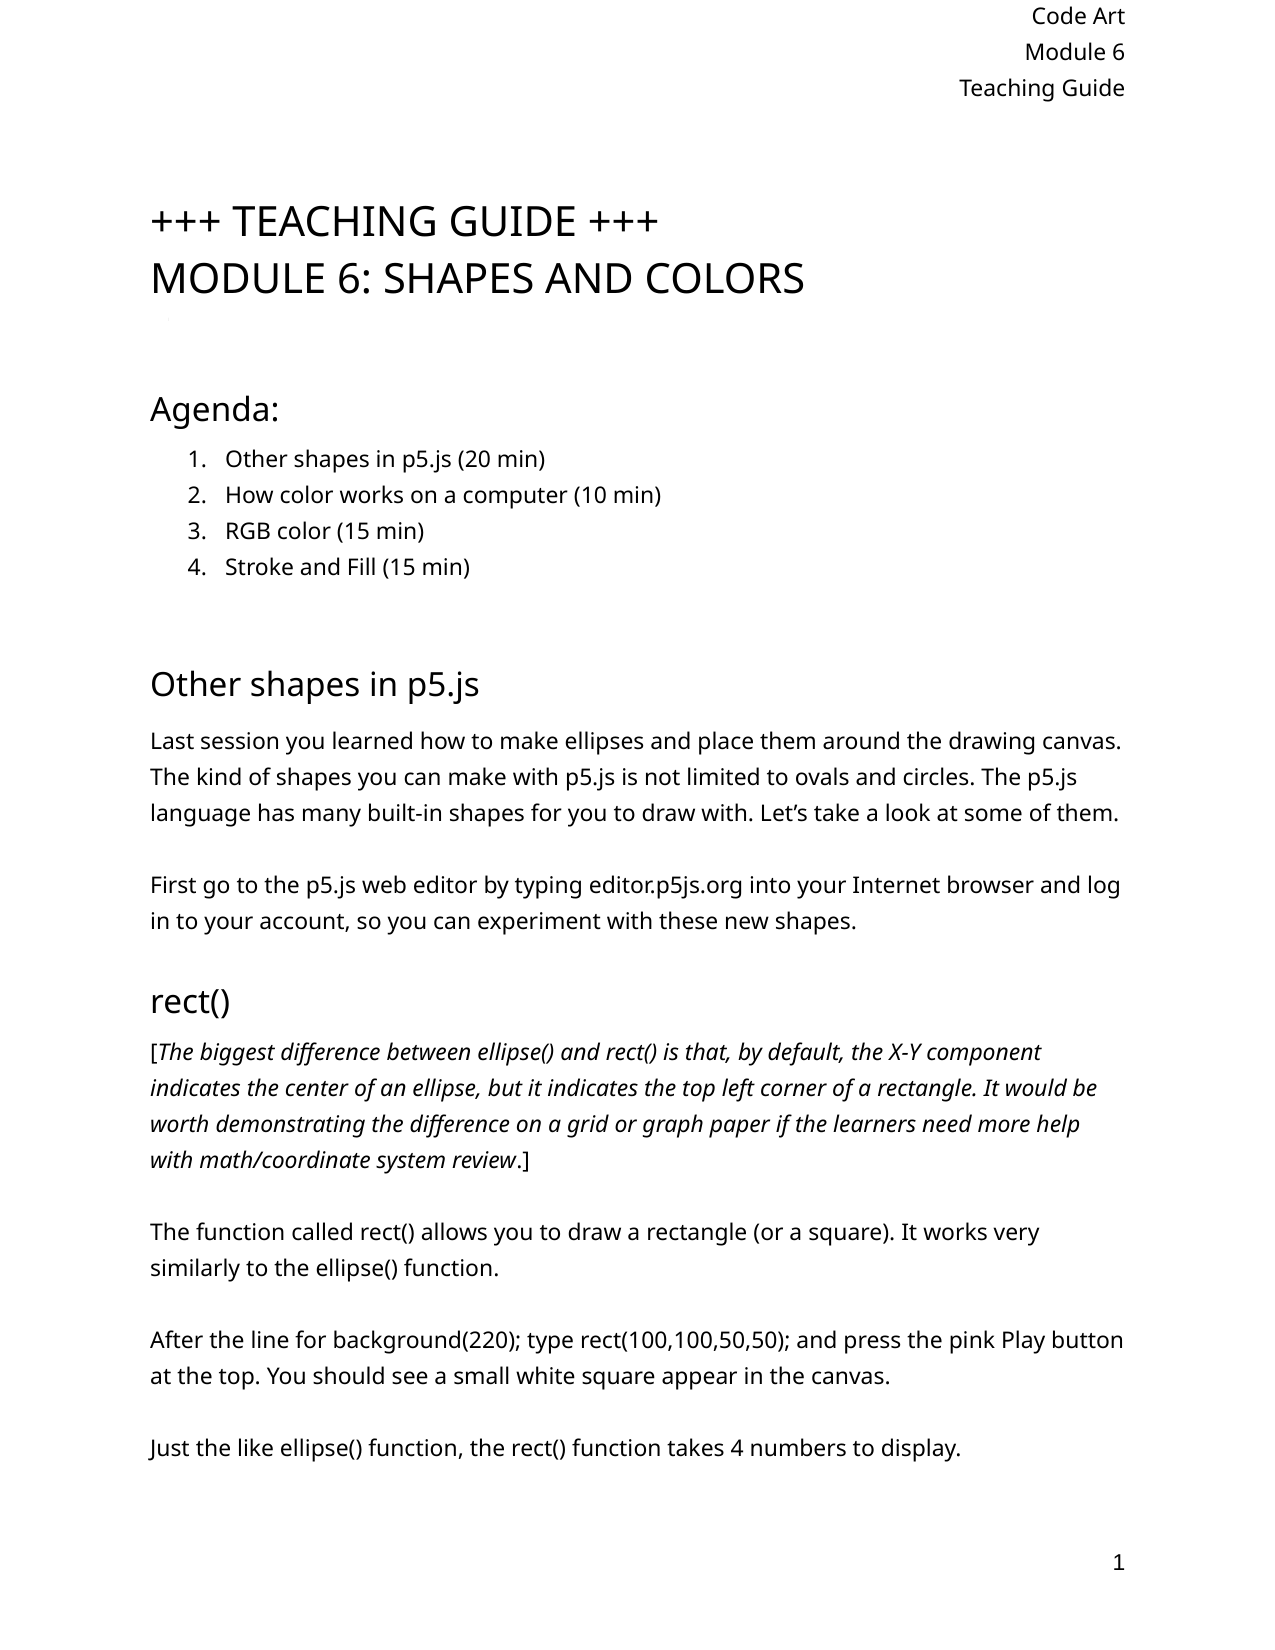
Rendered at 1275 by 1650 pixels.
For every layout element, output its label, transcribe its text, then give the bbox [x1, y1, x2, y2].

list Stroke and Fill (15 min) [187, 551, 1125, 582]
text After the line for background(220); type rect(100,100,50,50); and press the pink Play button at the top. You should see a small white square appear in the canvas. [150, 1324, 1125, 1391]
list RGB color (15 min) [187, 515, 1125, 546]
text Last session you learned how to make ellipses and place them around the drawing canvas. The kind of shapes you can make with p5.js is not limited to ovals and circles. The p5.js language has many built-in shapes for you to draw with. Let’s take a look at some of them. [150, 725, 1125, 828]
text Just the like ellipse() function, the rect() function takes 4 numbers to display. [150, 1432, 1125, 1463]
text First go to the p5.js web editor by typing editor.p5js.org into your Internet browser and log in to your account, so you can experiment with these new shapes. [150, 869, 1125, 936]
text [The biggest difference between ellipse() and rect() is that, by default, the X-Y component indicates the center of an ellipse, but it indicates the top left corner of a rectangle. It would be worth demonstrating the difference on a grid or graph paper if the learners need more help with math/coordinate system review.] [150, 1036, 1125, 1175]
subtitle rect() [150, 978, 1125, 1024]
list Other shapes in p5.js (20 min) [187, 443, 1125, 474]
subtitle Agenda: [150, 385, 1125, 431]
text The function called rect() allows you to draw a rectangle (or a square). It works very similarly to the ellipse() function. [150, 1216, 1125, 1283]
subtitle Other shapes in p5.js [150, 661, 1125, 706]
subtitle +++ TEACHING GUIDE +++ MODULE 6: SHAPES AND COLORS [150, 192, 1125, 305]
list How color works on a computer (10 min) [187, 479, 1125, 511]
